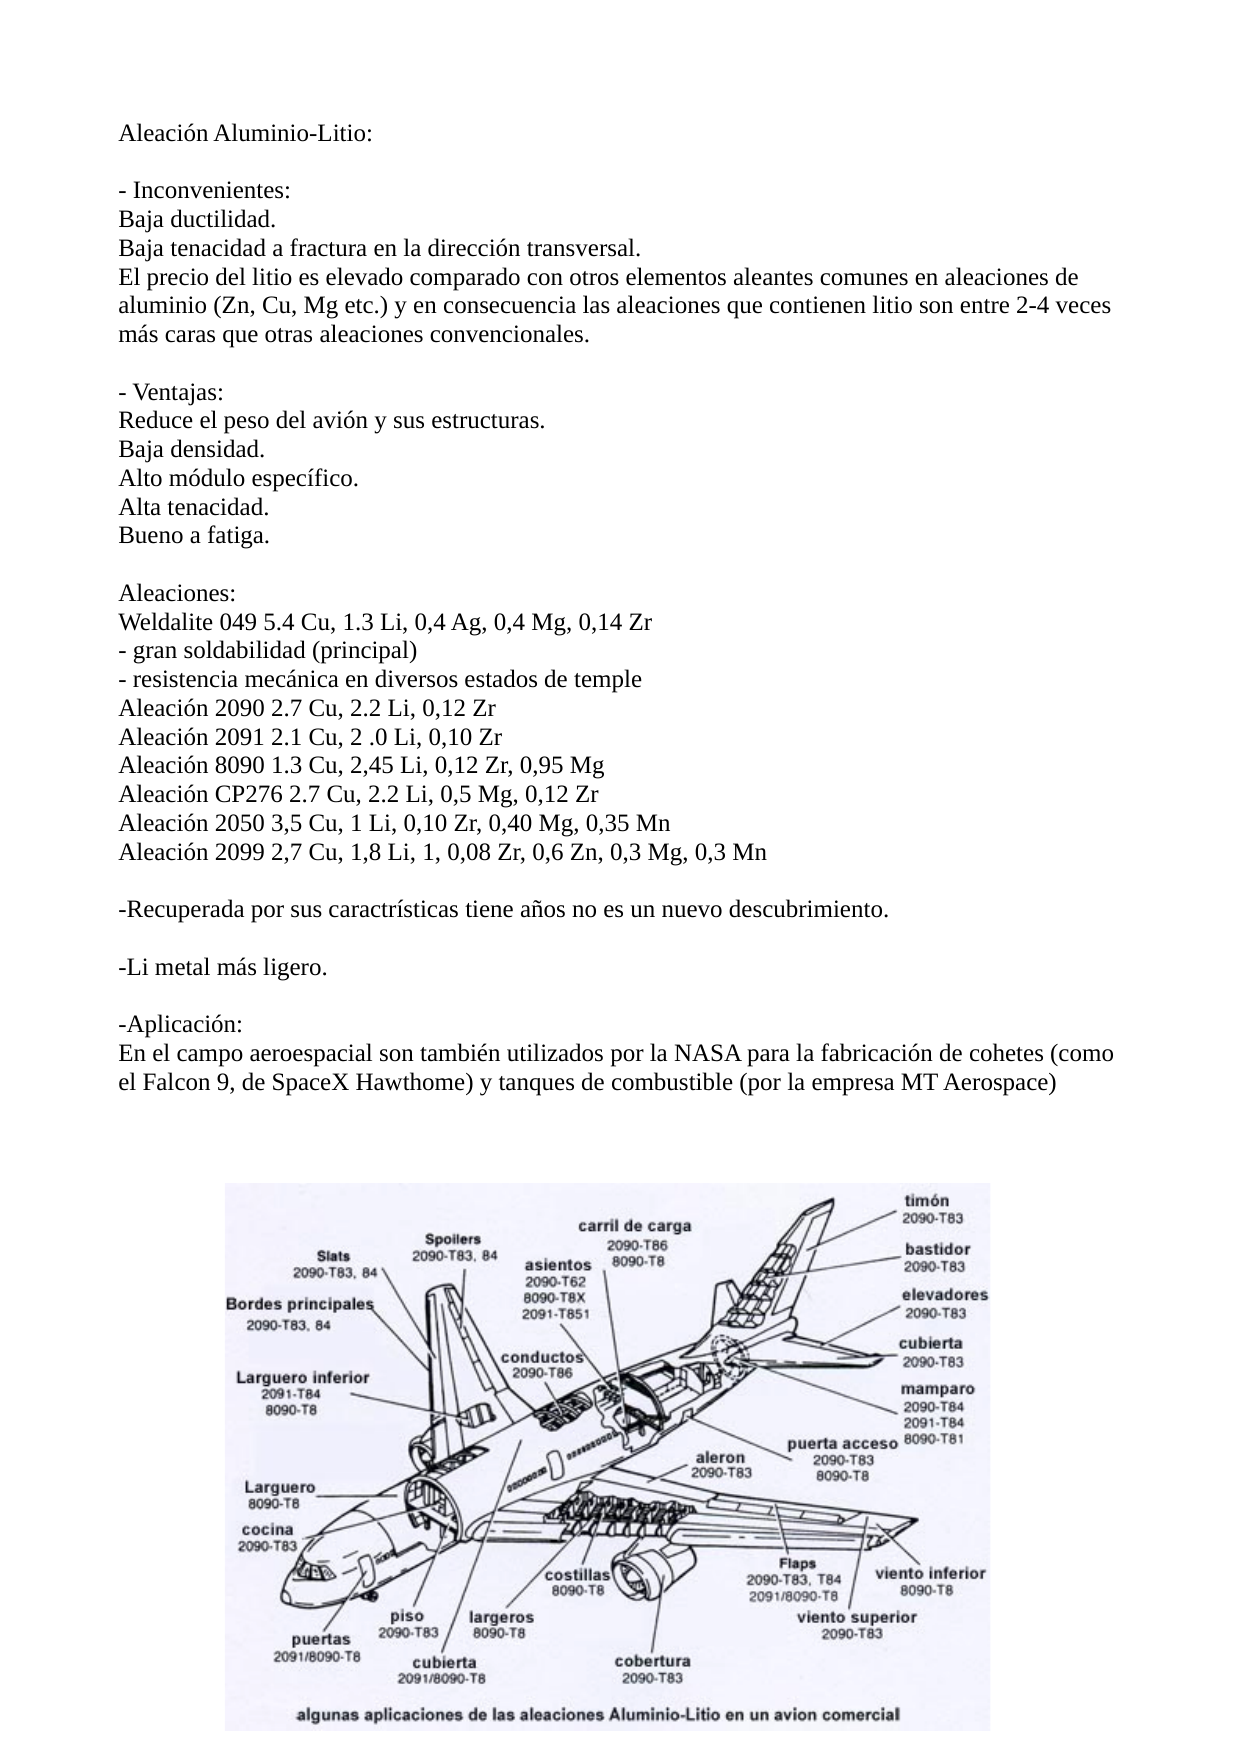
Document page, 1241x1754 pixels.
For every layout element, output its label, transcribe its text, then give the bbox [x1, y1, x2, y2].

text -Aplicación: [118, 1009, 1122, 1038]
text Baja ductilidad. [118, 204, 1122, 233]
text Aleación Aluminio-Litio: [118, 118, 1122, 147]
text - gran soldabilidad (principal) [118, 636, 1122, 664]
text Weldalite 049 5.4 Cu, 1.3 Li, 0,4 Ag, 0,4 Mg, 0,14 Zr [118, 607, 1122, 636]
text - Ventajas: [118, 377, 1122, 406]
text -Recuperada por sus caractrísticas tiene años no es un nuevo descubrimiento. [118, 894, 1122, 923]
text Aleación 8090 1.3 Cu, 2,45 Li, 0,12 Zr, 0,95 Mg [118, 751, 1122, 779]
text El precio del litio es elevado comparado con otros elementos aleantes comunes en aleaciones de aluminio (Zn, Cu, Mg etc.) y en consecuencia las aleaciones que contienen litio son entre 2-4 veces más caras que otras aleaciones convencionales. [118, 262, 1122, 348]
text - Inconvenientes: [118, 176, 1122, 204]
text Baja densidad. [118, 434, 1122, 463]
text -Li metal más ligero. [118, 952, 1122, 981]
text Aleaciones: [118, 578, 1122, 607]
text Baja tenacidad a fractura en la dirección transversal. [118, 233, 1122, 262]
text Aleación 2099 2,7 Cu, 1,8 Li, 1, 0,08 Zr, 0,6 Zn, 0,3 Mg, 0,3 Mn [118, 837, 1122, 866]
text Alta tenacidad. [118, 492, 1122, 521]
text Aleación 2050 3,5 Cu, 1 Li, 0,10 Zr, 0,40 Mg, 0,35 Mn [118, 808, 1122, 837]
text Aleación CP276 2.7 Cu, 2.2 Li, 0,5 Mg, 0,12 Zr [118, 779, 1122, 808]
text Reduce el peso del avión y sus estructuras. [118, 406, 1122, 434]
text Aleación 2090 2.7 Cu, 2.2 Li, 0,12 Zr [118, 693, 1122, 722]
text Bueno a fatiga. [118, 521, 1122, 549]
text - resistencia mecánica en diversos estados de temple [118, 664, 1122, 693]
picture [224, 1183, 991, 1731]
text Alto módulo específico. [118, 463, 1122, 492]
text En el campo aeroespacial son también utilizados por la NASA para la fabricación de cohetes (como el Falcon 9, de SpaceX Hawthome) y tanques de combustible (por la empresa MT Aerospace) [118, 1038, 1122, 1096]
text Aleación 2091 2.1 Cu, 2 .0 Li, 0,10 Zr [118, 722, 1122, 751]
